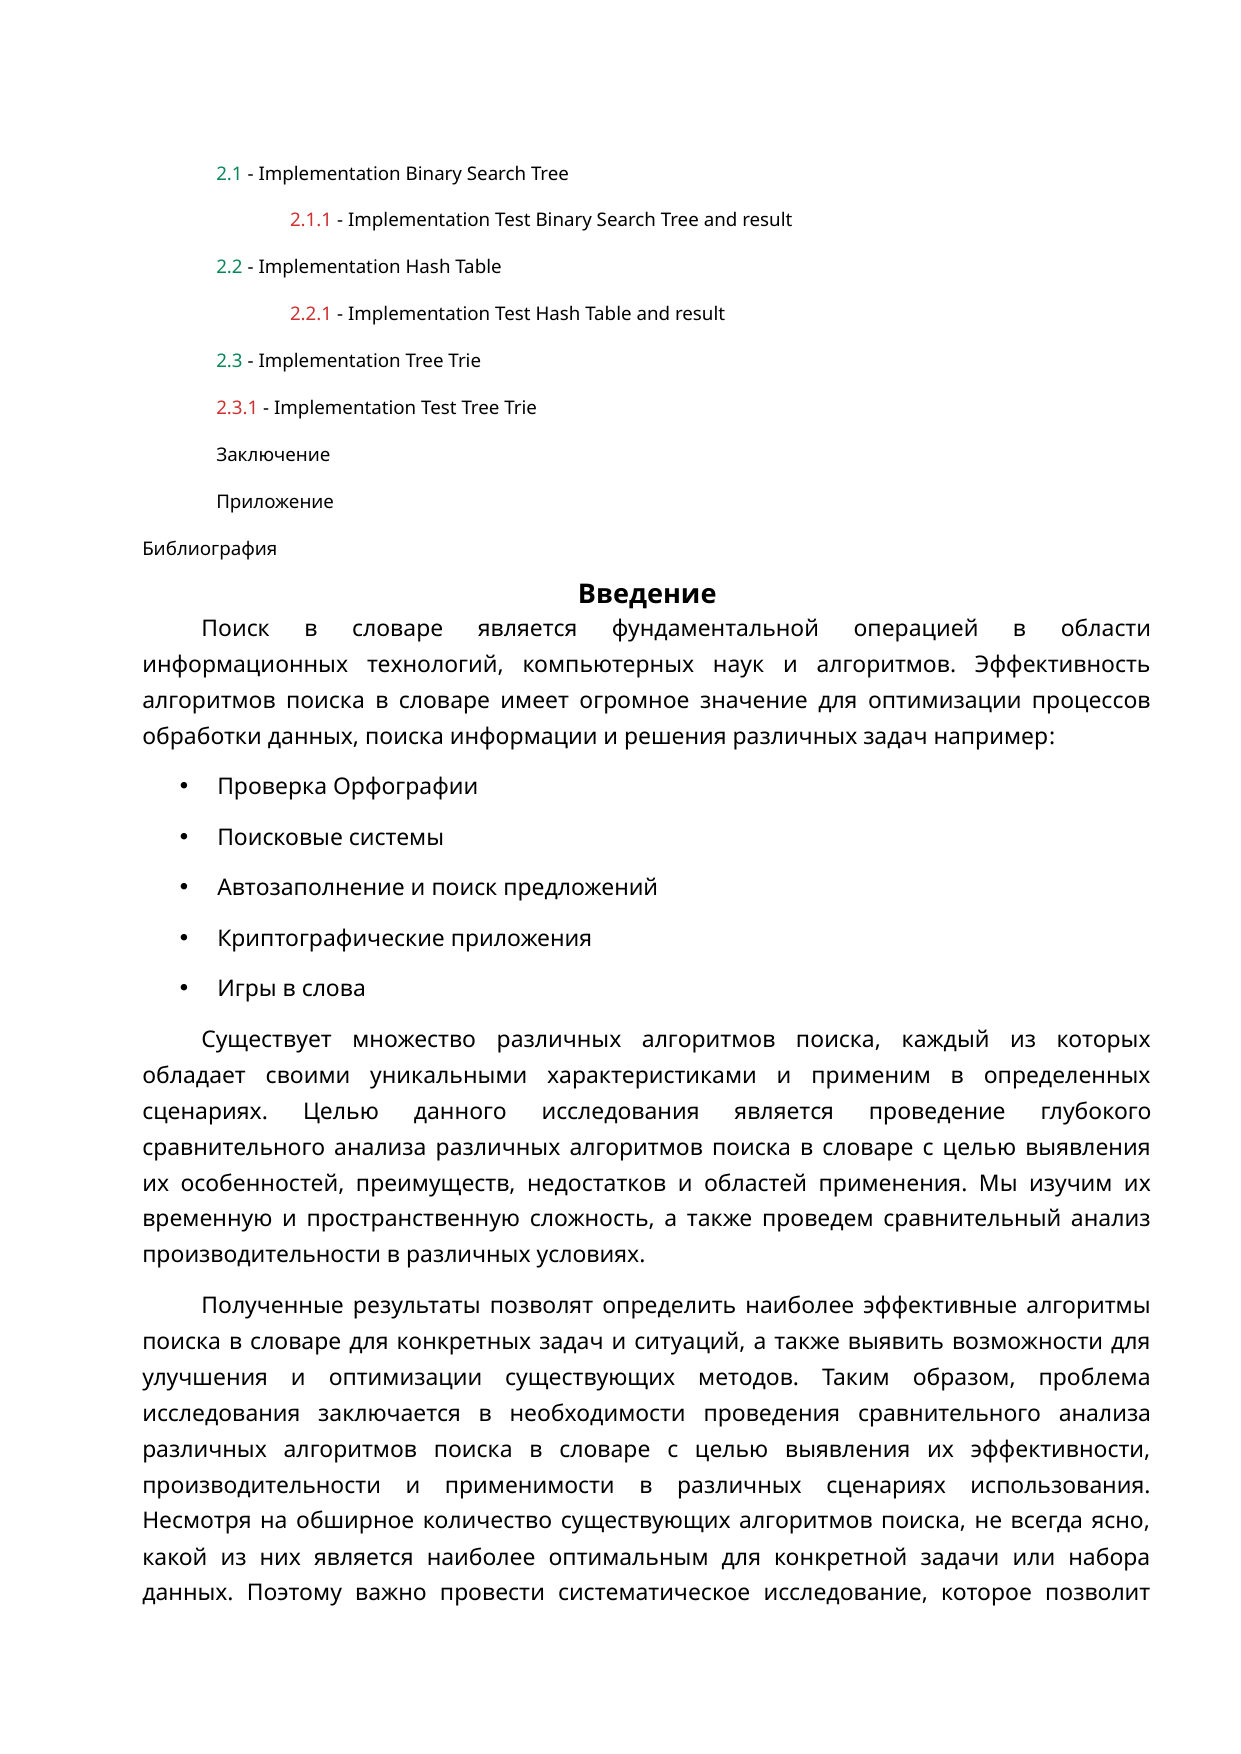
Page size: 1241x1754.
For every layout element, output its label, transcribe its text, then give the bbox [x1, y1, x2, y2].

text 2.2.1 - Implementation Test Hash Table and result [142, 279, 1152, 326]
list Автозаполнение и поиск предложений [179, 871, 1152, 902]
text Полученные результаты позволят определить наиболее эффективные алгоритмы поиска в словаре для конкретных задач и ситуаций, а также выявить возможности для улучшения и оптимизации существующих методов. Таким образом, проблема исследования заключается в необходимости проведения сравнительного анализа различных алгоритмов поиска в словаре с целью выявления их эффективности, производительности и применимости в различных сценариях использования. Несмотря на обширное количество существующих алгоритмов поиска, не всегда ясно, какой из них является наиболее оптимальным для конкретной задачи или набора данных. Поэтому важно провести систематическое исследование, которое позволит [142, 1289, 1152, 1608]
list Криптографические приложения [179, 922, 1152, 953]
text 2.1.1 - Implementation Test Binary Search Tree and result [142, 185, 1152, 232]
text Приложение [142, 467, 1152, 513]
text Существует множество различных алгоритмов поиска, каждый из которых обладает своими уникальными характеристиками и применим в определенных сценариях. Целью данного исследования является проведение глубокого сравнительного анализа различных алгоритмов поиска в словаре с целью выявления их особенностей, преимуществ, недостатков и областей применения. Мы изучим их временную и пространственную сложность, а также проведем сравнительный анализ производительности в различных условиях. [142, 1023, 1152, 1269]
text 2.1 - Implementation Binary Search Tree [142, 138, 1152, 185]
list Игры в слова [179, 972, 1152, 1003]
list Поисковые системы [179, 821, 1152, 852]
text 2.2 - Implementation Hash Table [142, 232, 1152, 279]
subtitle Введение [142, 575, 1152, 612]
list Проверка Орфографии [179, 770, 1152, 801]
text Поиск в словаре является фундаментальной операцией в области информационных технологий, компьютерных наук и алгоритмов. Эффективность алгоритмов поиска в словаре имеет огромное значение для оптимизации процессов обработки данных, поиска информации и решения различных задач например: [142, 612, 1152, 751]
text Заключение [142, 420, 1152, 467]
text 2.3.1 - Implementation Test Tree Trie [142, 373, 1152, 420]
text Библиография [142, 513, 1152, 560]
text 2.3 - Implementation Tree Trie [142, 326, 1152, 373]
